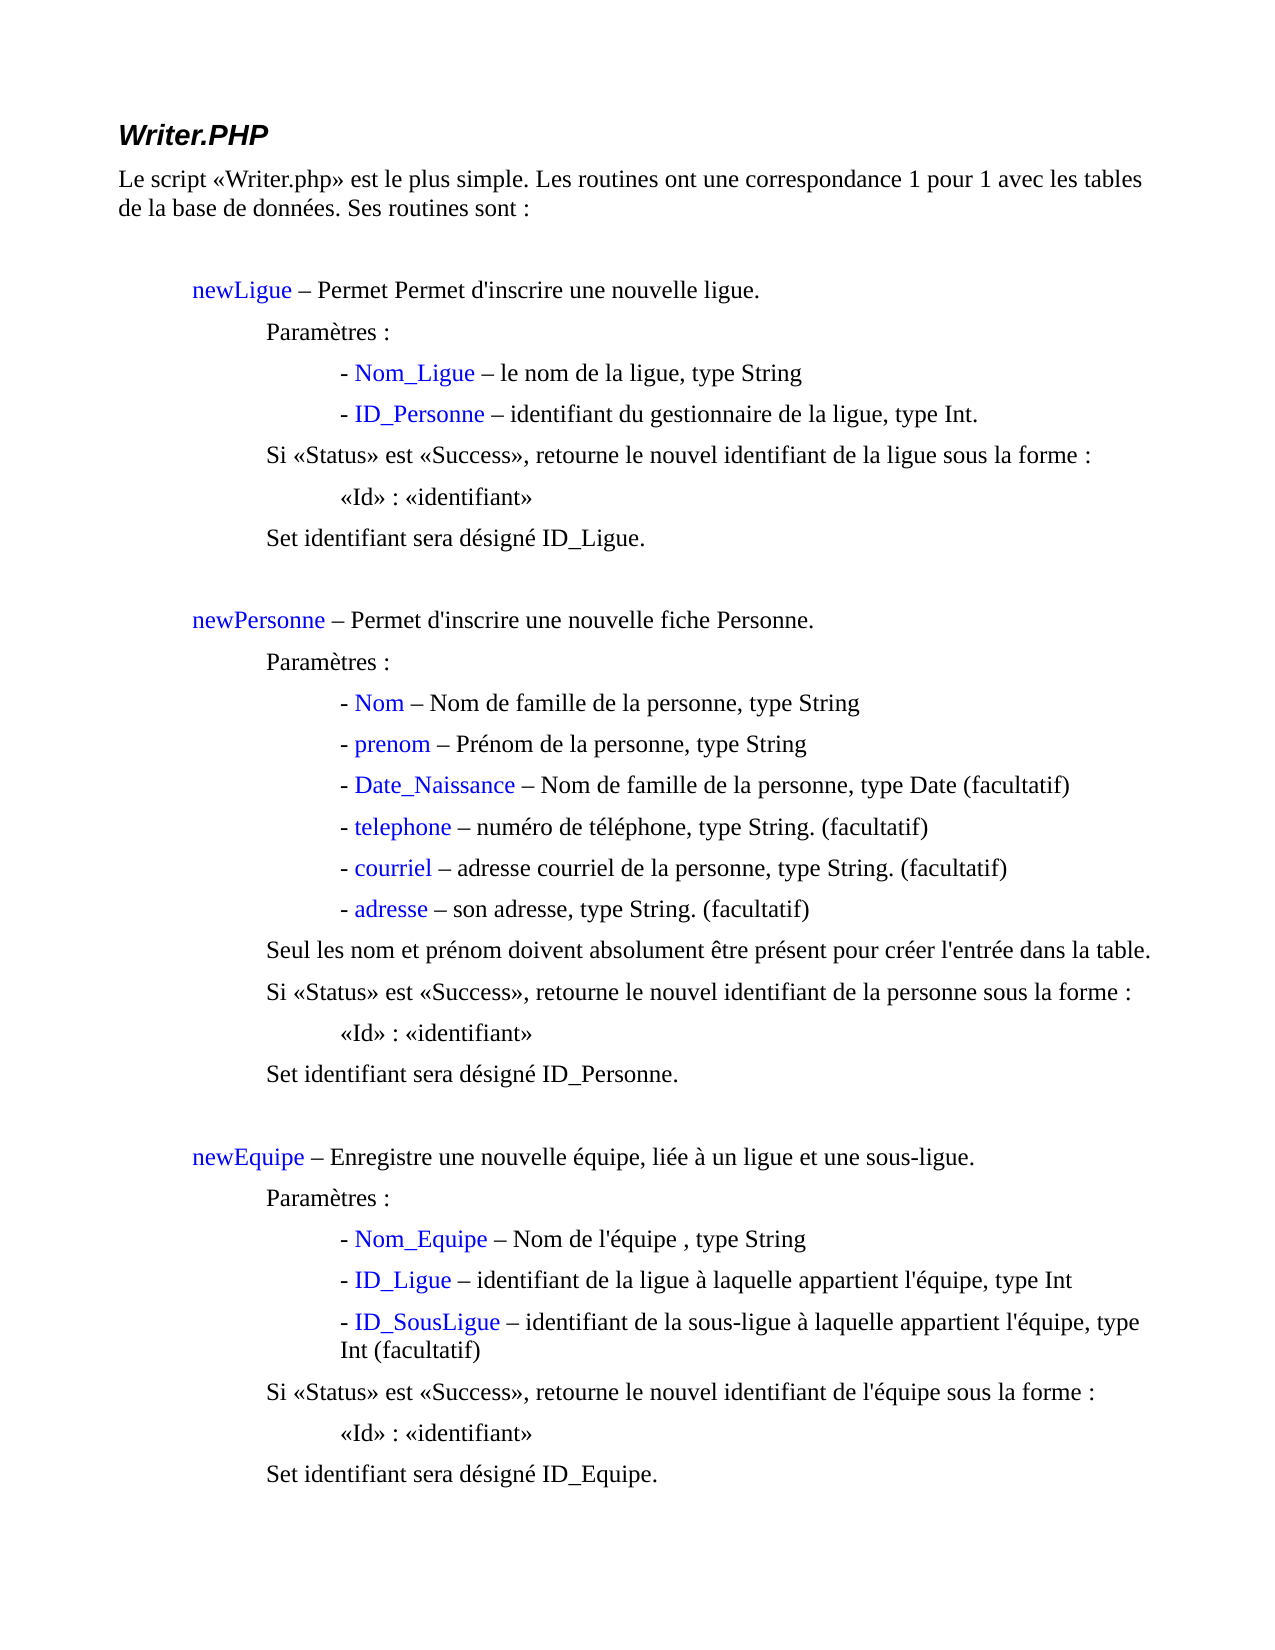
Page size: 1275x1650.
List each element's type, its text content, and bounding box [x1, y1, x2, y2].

text newPersonne – Permet d'inscrire une nouvelle fiche Personne. [118, 605, 1157, 634]
text - ID_Ligue – identifiant de la ligue à laquelle appartient l'équipe, type Int [340, 1265, 1157, 1294]
subtitle Writer.PHP [118, 118, 1157, 152]
text Set identifiant sera désigné ID_Ligue. [266, 523, 1157, 552]
text newLigue – Permet Permet d'inscrire une nouvelle ligue. [118, 275, 1157, 304]
text Seul les nom et prénom doivent absolument être présent pour créer l'entrée dans la table. [266, 935, 1157, 964]
text - Nom_Equipe – Nom de l'équipe , type String [340, 1224, 1157, 1253]
text - prenom – Prénom de la personne, type String [340, 729, 1157, 758]
text Si «Status» est «Success», retourne le nouvel identifiant de la ligue sous la forme : [266, 440, 1157, 469]
text - Nom_Ligue – le nom de la ligue, type String [340, 358, 1157, 387]
text Le script «Writer.php» est le plus simple. Les routines ont une correspondance 1 pour 1 avec les tables de la base de données. Ses routines sont : [118, 164, 1157, 222]
text «Id» : «identifiant» [340, 1418, 1157, 1447]
text - telephone – numéro de téléphone, type String. (facultatif) [340, 812, 1157, 840]
text - adresse – son adresse, type String. (facultatif) [340, 894, 1157, 923]
text Paramètres : [266, 317, 1157, 345]
text - Date_Naissance – Nom de famille de la personne, type Date (facultatif) [340, 770, 1157, 799]
text - courriel – adresse courriel de la personne, type String. (facultatif) [340, 853, 1157, 882]
text «Id» : «identifiant» [340, 1018, 1157, 1047]
text newEquipe – Enregistre une nouvelle équipe, liée à un ligue et une sous-ligue. [118, 1142, 1157, 1170]
text - ID_SousLigue – identifiant de la sous-ligue à laquelle appartient l'équipe, type Int (facultatif) [340, 1307, 1157, 1364]
text Set identifiant sera désigné ID_Equipe. [266, 1459, 1157, 1488]
text Si «Status» est «Success», retourne le nouvel identifiant de la personne sous la forme : [266, 977, 1157, 1005]
text Set identifiant sera désigné ID_Personne. [266, 1059, 1157, 1088]
text Si «Status» est «Success», retourne le nouvel identifiant de l'équipe sous la forme : [266, 1377, 1157, 1405]
text - ID_Personne – identifiant du gestionnaire de la ligue, type Int. [340, 399, 1157, 428]
text «Id» : «identifiant» [340, 482, 1157, 510]
text - Nom – Nom de famille de la personne, type String [340, 688, 1157, 717]
text Paramètres : [266, 647, 1157, 675]
text Paramètres : [266, 1183, 1157, 1212]
